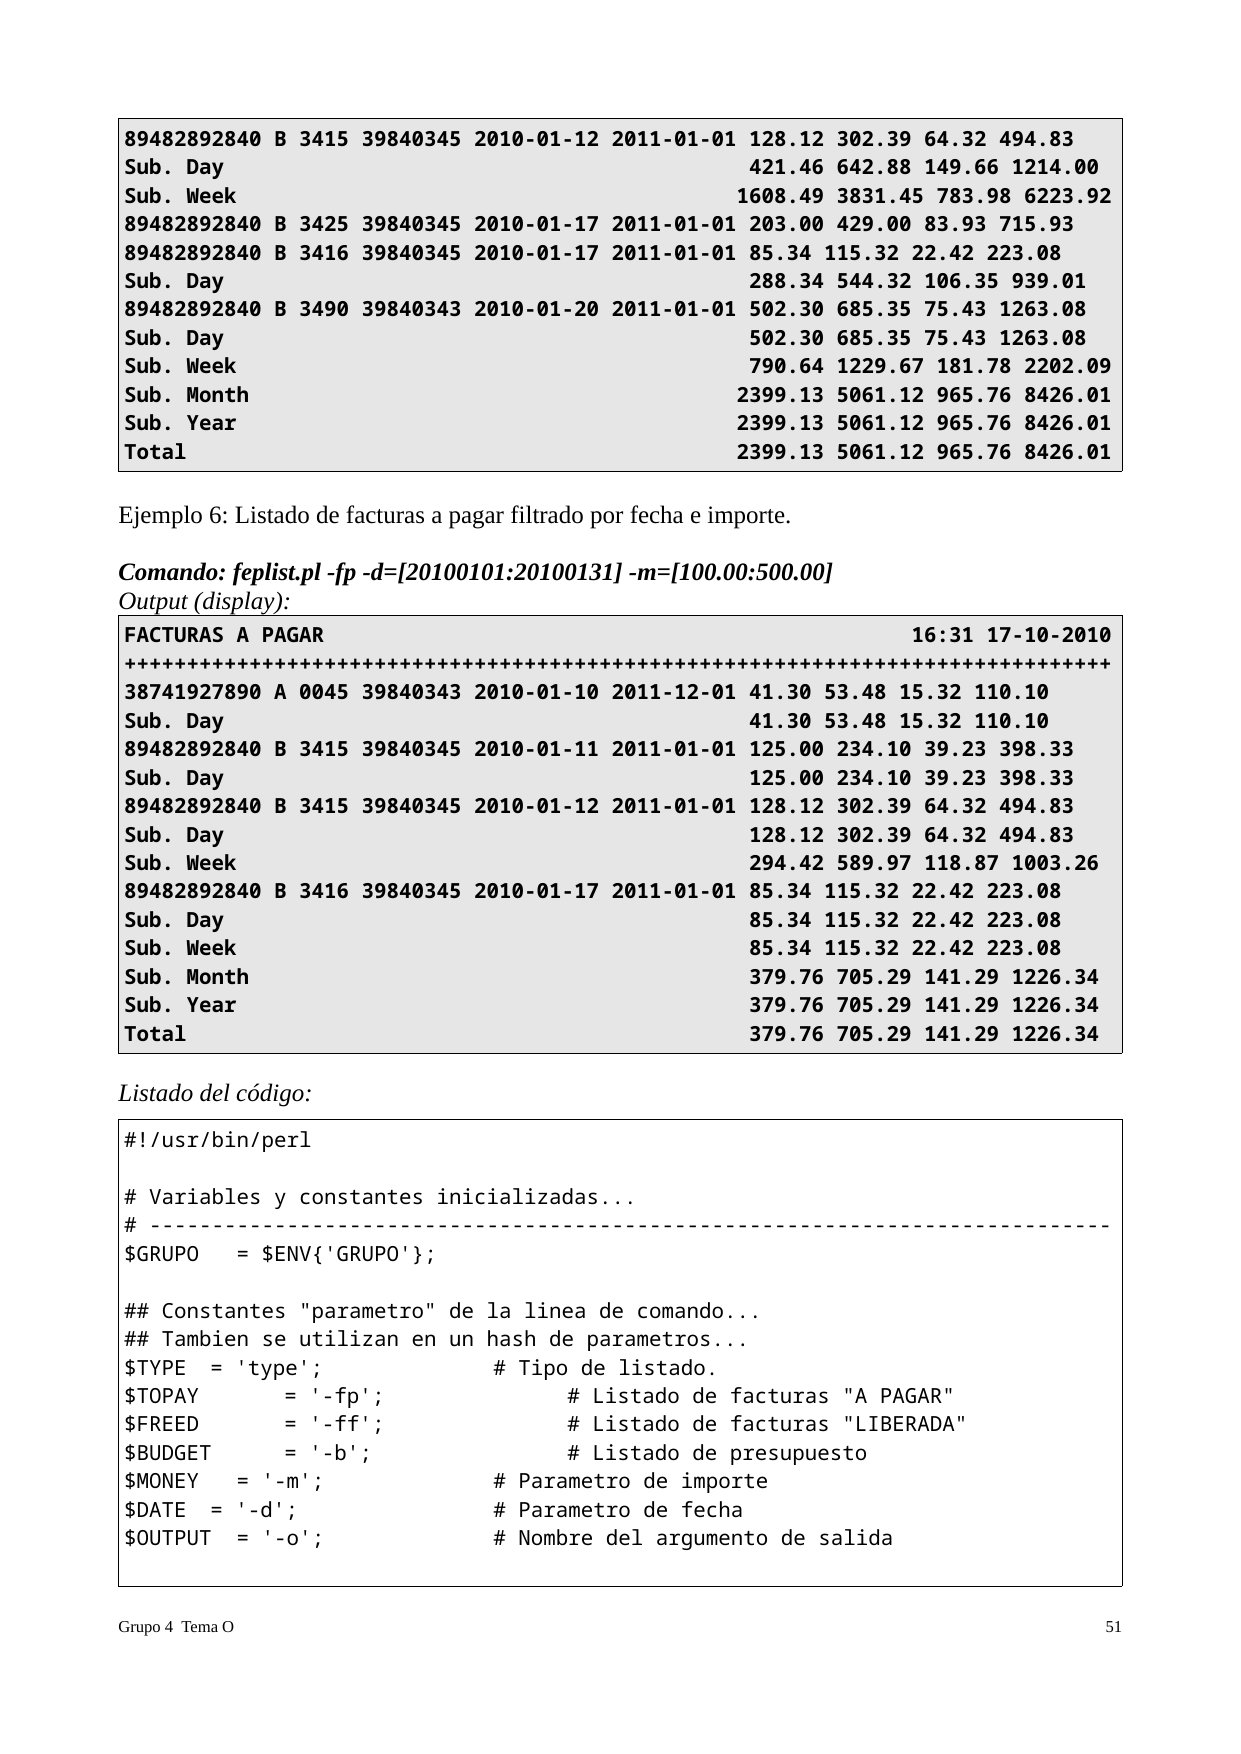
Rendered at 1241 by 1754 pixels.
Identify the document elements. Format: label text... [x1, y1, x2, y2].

text Listado del código: [118, 1078, 1122, 1107]
table_header 89482892840 B 3415 39840345 2010-01-12 2011-01-01 128.12 302.39 64.32 494.83 Sub. Day 421.46 642.88 149.66 1214.00 Sub. Week 1608.49 3831.45 783.98 6223.92 89482892840 B 3425 39840345 2010-01-17 2011-01-01 203.00 429.00 83.93 715.93 89482892840 B 3416 39840345 2010-01-17 2011-01-01 85.34 115.32 22.42 223.08 Sub. Day 288.34 544.32 106.35 939.01 89482892840 B 3490 39840343 2010-01-20 2011-01-01 502.30 685.35 75.43 1263.08 Sub. Day 502.30 685.35 75.43 1263.08 Sub. Week 790.64 1229.67 181.78 2202.09 Sub. Month 2399.13 5061.12 965.76 8426.01 Sub. Year 2399.13 5061.12 965.76 8426.01 Total 2399.13 5061.12 965.76 8426.01 [119, 119, 1122, 471]
text Output (display): [118, 586, 1122, 615]
table_header #!/usr/bin/perl # Variables y constantes inicializadas... # ----------------------------------------------------------------------------- $GRUPO = $ENV{'GRUPO'}; ## Constantes "parametro" de la linea de comando... ## Tambien se utilizan en un hash de parametros... $TYPE = 'type'; # Tipo de listado. $TOPAY = '-fp'; # Listado de facturas "A PAGAR" $FREED = '-ff'; # Listado de facturas "LIBERADA" $BUDGET = '-b'; # Listado de presupuesto $MONEY = '-m'; # Parametro de importe $DATE = '-d'; # Parametro de fecha $OUTPUT = '-o'; # Nombre del argumento de salida [119, 1120, 1122, 1586]
text Comando: feplist.pl -fp -d=[20100101:20100131] -m=[100.00:500.00] [118, 557, 1122, 586]
table_header FACTURAS A PAGAR 16:31 17-10-2010 +++++++++++++++++++++++++++++++++++++++++++++++++++++++++++++++++++++++++++++++ 38741927890 A 0045 39840343 2010-01-10 2011-12-01 41.30 53.48 15.32 110.10 Sub. Day 41.30 53.48 15.32 110.10 89482892840 B 3415 39840345 2010-01-11 2011-01-01 125.00 234.10 39.23 398.33 Sub. Day 125.00 234.10 39.23 398.33 89482892840 B 3415 39840345 2010-01-12 2011-01-01 128.12 302.39 64.32 494.83 Sub. Day 128.12 302.39 64.32 494.83 Sub. Week 294.42 589.97 118.87 1003.26 89482892840 B 3416 39840345 2010-01-17 2011-01-01 85.34 115.32 22.42 223.08 Sub. Day 85.34 115.32 22.42 223.08 Sub. Week 85.34 115.32 22.42 223.08 Sub. Month 379.76 705.29 141.29 1226.34 Sub. Year 379.76 705.29 141.29 1226.34 Total 379.76 705.29 141.29 1226.34 [119, 616, 1122, 1053]
text Ejemplo 6: Listado de facturas a pagar filtrado por fecha e importe. [118, 500, 1122, 528]
